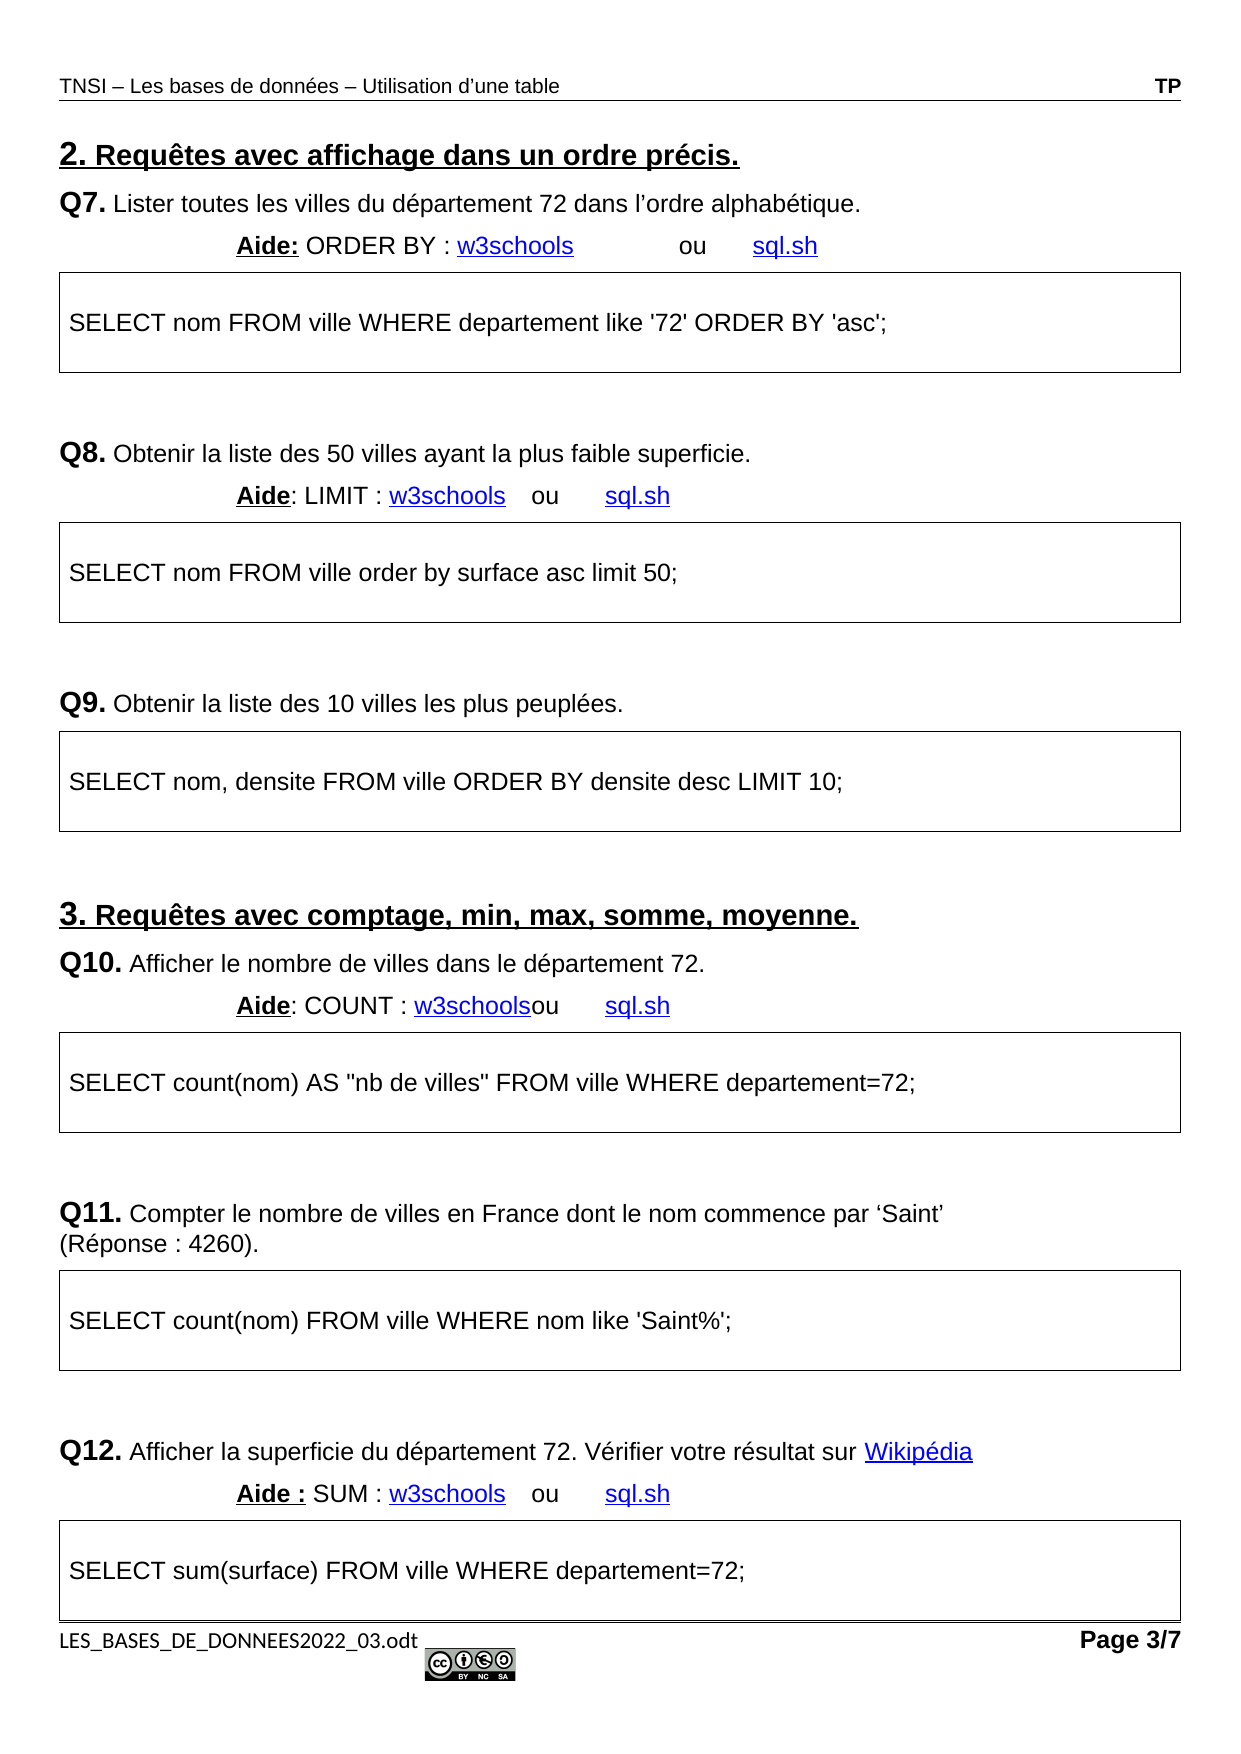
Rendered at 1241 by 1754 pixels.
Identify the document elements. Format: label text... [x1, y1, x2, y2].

text Q7. Lister toutes les villes du département 72 dans l’ordre alphabétique. [59, 185, 1181, 218]
list Requêtes avec affichage dans un ordre précis. [59, 134, 1181, 172]
text SELECT sum(surface) FROM ville WHERE departement=72; [60, 1553, 1180, 1585]
text SELECT nom, densite FROM ville ORDER BY densite desc LIMIT 10; [60, 764, 1180, 796]
text Aide: LIMIT : w3schools ou sql.sh [236, 481, 1181, 510]
list Requêtes avec comptage, min, max, somme, moyenne. [59, 894, 1181, 932]
text Aide: COUNT : w3schools ou sql.sh [236, 991, 1181, 1020]
text Q11. Compter le nombre de villes en France dont le nom commence par ‘Saint’ [59, 1195, 1181, 1228]
text (Réponse : 4260). [59, 1228, 1181, 1257]
text Q8. Obtenir la liste des 50 villes ayant la plus faible superficie. [59, 435, 1181, 468]
text SELECT nom FROM ville order by surface asc limit 50; [60, 555, 1180, 587]
text Q10. Afficher le nombre de villes dans le département 72. [59, 945, 1181, 978]
text Aide : SUM : w3schools ou sql.sh [236, 1479, 1181, 1507]
text SELECT count(nom) FROM ville WHERE nom like 'Saint%'; [60, 1303, 1180, 1335]
text SELECT count(nom) AS "nb de villes" FROM ville WHERE departement=72; [60, 1065, 1180, 1097]
text SELECT nom FROM ville WHERE departement like '72' ORDER BY 'asc'; [60, 305, 1180, 337]
text Aide: ORDER BY : w3schools ou sql.sh [236, 231, 1181, 260]
text Q12. Afficher la superficie du département 72. Vérifier votre résultat sur Wikipédia [59, 1433, 1181, 1466]
text Q9. Obtenir la liste des 10 villes les plus peuplées. [59, 685, 1181, 719]
